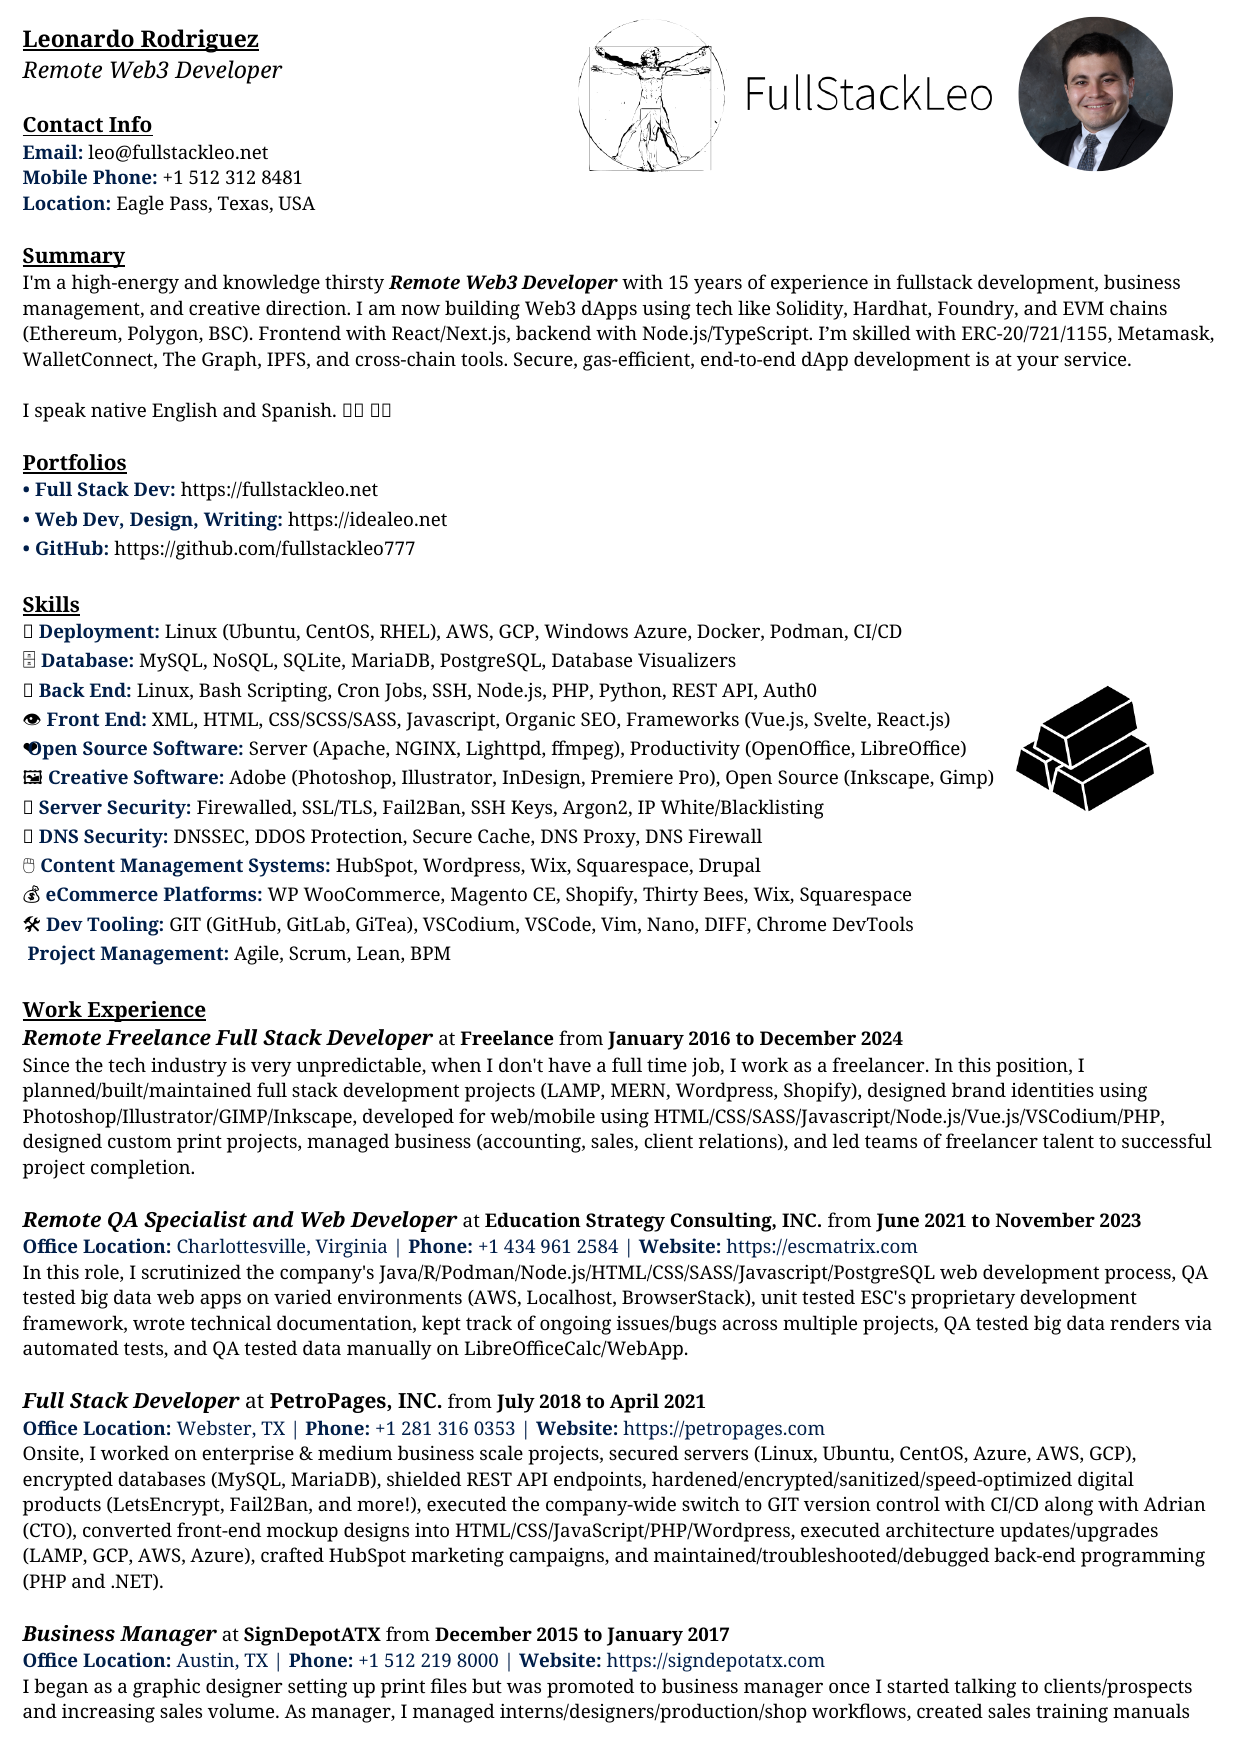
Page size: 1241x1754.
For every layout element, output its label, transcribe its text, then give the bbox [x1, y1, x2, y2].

text 🔑 DNS Security: DNSSEC, DDOS Protection, Secure Cache, DNS Proxy, DNS Firewall [22, 823, 1218, 849]
text Onsite, I worked on enterprise & medium business scale projects, secured servers (Linux, Ubuntu, CentOS, Azure, AWS, GCP), encrypted databases (MySQL, MariaDB), shielded REST API endpoints, hardened/encrypted/sanitized/speed-optimized digital products (LetsEncrypt, Fail2Ban, and more!), executed the company-wide switch to GIT version control with CI/CD along with Adrian (CTO), converted front-end mockup designs into HTML/CSS/JavaScript/PHP/Wordpress, executed architecture updates/upgrades (LAMP, GCP, AWS, Azure), crafted HubSpot marketing campaigns, and maintained/troubleshooted/debugged back-end programming (PHP and .NET). [22, 1441, 1218, 1594]
text [993, 139, 1017, 164]
text I began as a graphic designer setting up print files but was promoted to business manager once I started talking to clients/prospects and increasing sales volume. As manager, I managed interns/designers/production/shop workflows, created sales training manuals [22, 1673, 1218, 1724]
text 👨‍💼 Project Management: Agile, Scrum, Lean, BPM [22, 940, 1218, 966]
picture [999, 662, 1171, 834]
text [993, 54, 1017, 85]
text 💰 eCommerce Platforms: WP WooCommerce, Magento CE, Shopify, Thirty Bees, Wix, Squarespace [22, 882, 1218, 907]
text Office Location: Austin, TX | Phone: +1 512 219 8000 | Website: https://signdepotatx.com [22, 1648, 1218, 1673]
text [1175, 22, 1218, 54]
text 🖱️ Content Management Systems: HubSpot, Wordpress, Wix, Squarespace, Drupal [22, 852, 1218, 878]
picture [1017, 16, 1175, 173]
text Remote QA Specialist and Web Developer at Education Strategy Consulting, INC. from June 2021 to November 2023 [22, 1205, 1218, 1233]
text Office Location: Webster, TX | Phone: +1 281 316 0353 | Website: https://petropages.com [22, 1415, 1218, 1441]
text I speak native English and Spanish. 🇲🇽 🇺🇲 [22, 397, 1218, 423]
text 🧠 Back End: Linux, Bash Scripting, Cron Jobs, SSH, Node.js, PHP, Python, REST API, Auth0 [22, 677, 999, 702]
text Full Stack Developer at PetroPages, INC. from July 2018 to April 2021 [22, 1387, 1218, 1415]
text Remote Web3 Developer [22, 54, 576, 85]
text Since the tech industry is very unpredictable, when I don't have a full time job, I work as a freelancer. In this position, I planned/built/maintained full stack development projects (LAMP, MERN, Wordpress, Shopify), designed brand identities using Photoshop/Illustrator/GIMP/Inkscape, developed for web/mobile using HTML/CSS/SASS/Javascript/Node.js/Vue.js/VSCodium/PHP, designed custom print projects, managed business (accounting, sales, client relations), and led teams of freelancer talent to successful project completion. [22, 1052, 1218, 1179]
text • Web Dev, Design, Writing: https://idealeo.net [22, 506, 1218, 531]
text Work Experience [22, 995, 1218, 1023]
text Email: leo@fullstackleo.net [22, 139, 576, 164]
text I'm a high-energy and knowledge thirsty Remote Web3 Developer with 15 years of experience in fullstack development, business management, and creative direction. I am now building Web3 dApps using tech like Solidity, Hardhat, Foundry, and EVM chains (Ethereum, Polygon, BSC). Frontend with React/Next.js, backend with Node.js/TypeScript. I’m skilled with ERC-20/721/1155, Metamask, WalletConnect, The Graph, IPFS, and cross-chain tools. Secure, gas-efficient, end-to-end dApp development is at your service. [22, 269, 1218, 372]
text • Full Stack Dev: https://fullstackleo.net [22, 477, 1218, 502]
text 👁️ Front End: XML, HTML, CSS/SCSS/SASS, Javascript, Organic SEO, Frameworks (Vue.js, Svelte, React.js) [22, 706, 999, 732]
text Mobile Phone: +1 512 312 8481 [22, 164, 1218, 190]
text Contact Info [22, 111, 576, 139]
text Leonardo Rodriguez [22, 22, 576, 54]
text ❤️ Open Source Software: Server (Apache, NGINX, Lighttpd, ffmpeg), Productivity (OpenOffice, LibreOffice) [22, 735, 999, 761]
text 🔐 Server Security: Firewalled, SSL/TLS, Fail2Ban, SSH Keys, Argon2, IP White/Blacklisting [22, 794, 999, 819]
text In this role, I scrutinized the company's Java/R/Podman/Node.js/HTML/CSS/SASS/Javascript/PostgreSQL web development process, QA tested big data web apps on varied environments (AWS, Localhost, BrowserStack), unit tested ESC's proprietary development framework, wrote technical documentation, kept track of ongoing issues/bugs across multiple projects, QA tested big data renders via automated tests, and QA tested data manually on LibreOfficeCalc/WebApp. [22, 1259, 1218, 1361]
text Business Manager at SignDepotATX from December 2015 to January 2017 [22, 1619, 1218, 1648]
text [993, 111, 1017, 139]
text 🛠️ Dev Tooling: GIT (GitHub, GitLab, GiTea), VSCodium, VSCode, Vim, Nano, DIFF, Chrome DevTools [22, 911, 1218, 937]
text Skills [22, 590, 1218, 618]
text 🌐 Deployment: Linux (Ubuntu, CentOS, RHEL), AWS, GCP, Windows Azure, Docker, Podman, CI/CD [22, 618, 1218, 644]
text 🖼️ Creative Software: Adobe (Photoshop, Illustrator, InDesign, Premiere Pro), Open Source (Inkscape, Gimp) [22, 765, 999, 790]
text 🗄️ Database: MySQL, NoSQL, SQLite, MariaDB, PostgreSQL, Database Visualizers [22, 648, 1218, 673]
text [1175, 139, 1218, 164]
text Summary [22, 241, 1218, 269]
text Location: Eagle Pass, Texas, USA [22, 190, 1218, 216]
text [993, 22, 1017, 54]
text Portfolios [22, 448, 1218, 477]
picture [576, 17, 993, 173]
text [1175, 111, 1218, 139]
text • GitHub: https://github.com/fullstackleo777 [22, 535, 1218, 561]
text Office Location: Charlottesville, Virginia | Phone: +1 434 961 2584 | Website: https://escmatrix.com [22, 1233, 1218, 1259]
text [1175, 54, 1218, 85]
text Remote Freelance Full Stack Developer at Freelance from January 2016 to December 2024 [22, 1023, 1218, 1052]
